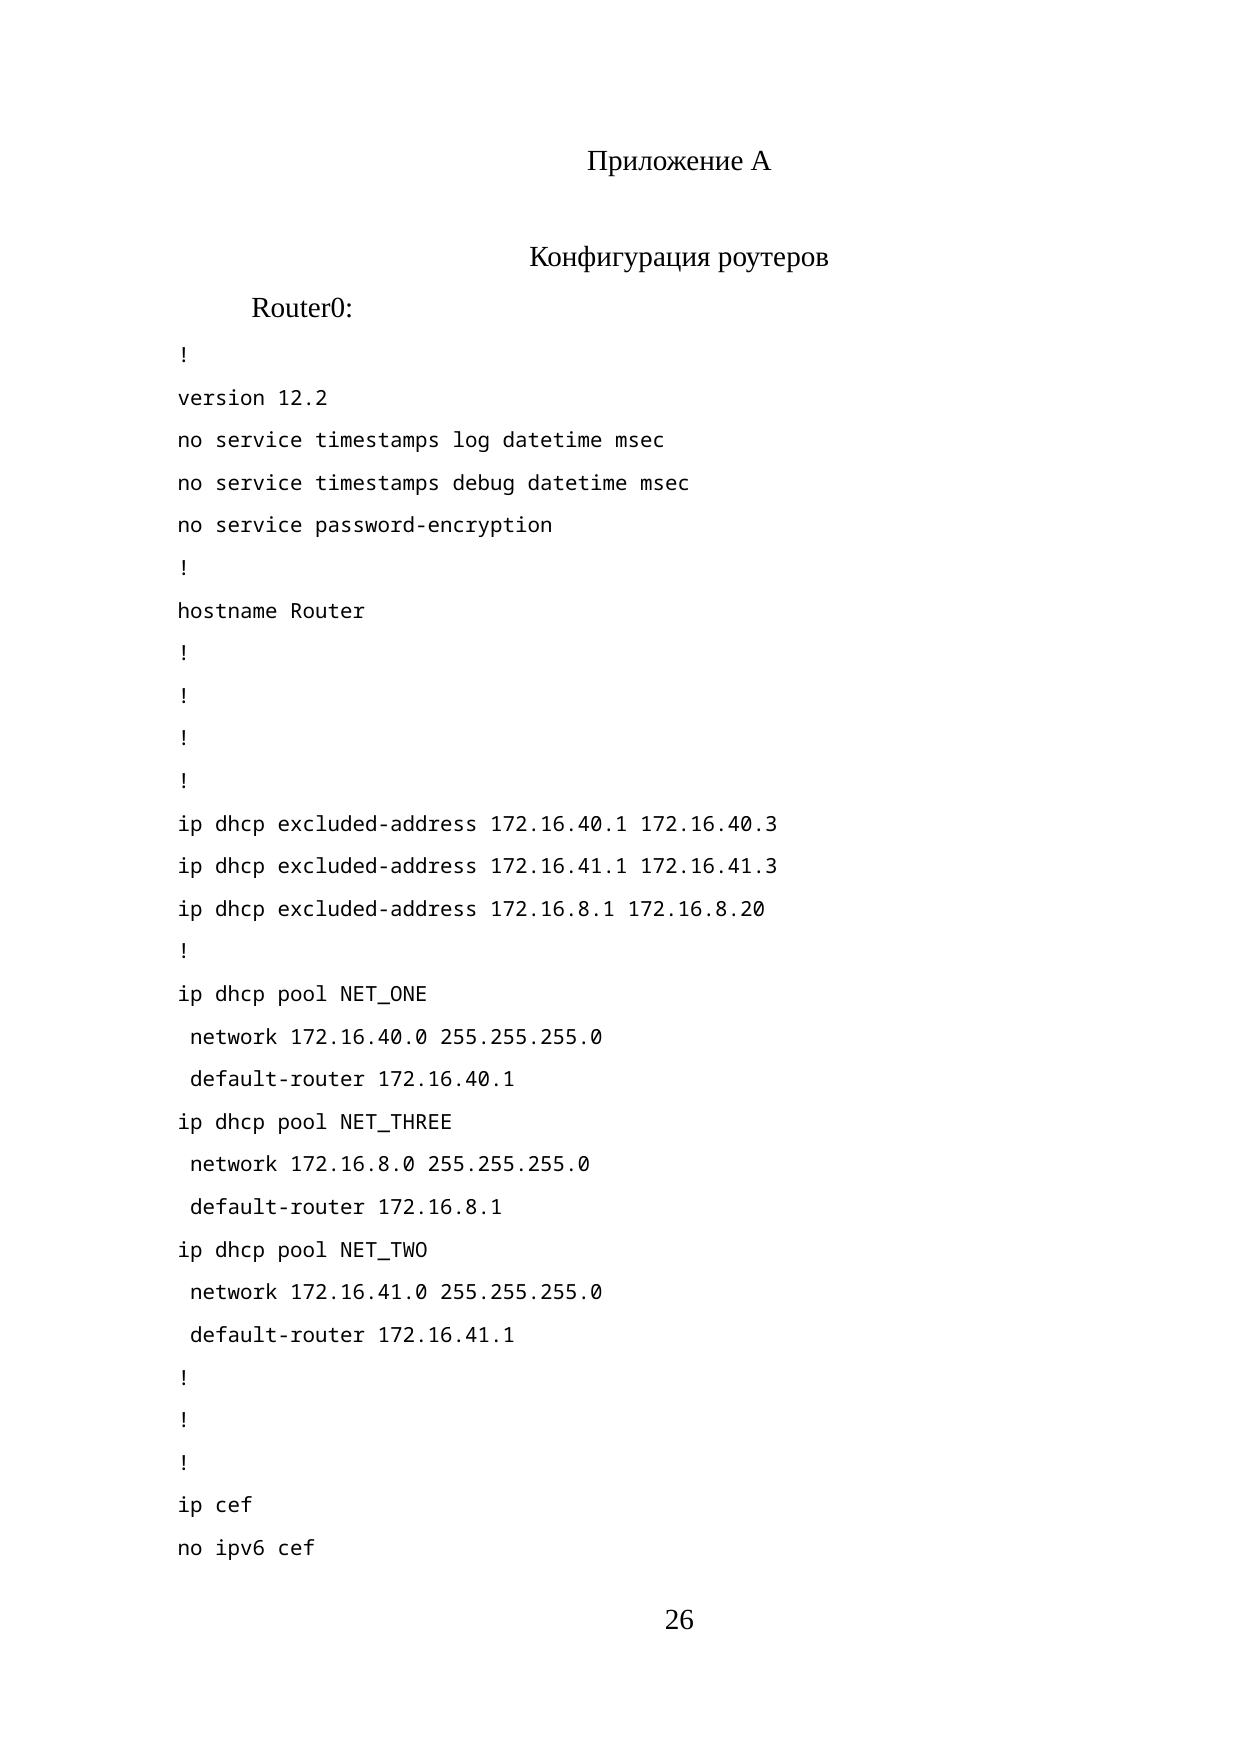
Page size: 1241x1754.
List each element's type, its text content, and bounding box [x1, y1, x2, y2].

text no ipv6 cef [177, 1533, 1181, 1561]
text ! [177, 553, 1181, 582]
text network 172.16.40.0 255.255.255.0 [177, 1022, 1181, 1050]
text Конфигурация роутеров [177, 239, 1181, 273]
text default-router 172.16.41.1 [177, 1320, 1181, 1348]
text default-router 172.16.8.1 [177, 1192, 1181, 1221]
subtitle Приложение А [177, 143, 1181, 177]
text hostname Router [177, 596, 1181, 624]
text ! [177, 1405, 1181, 1434]
text ip dhcp pool NET_THREE [177, 1107, 1181, 1135]
text ip dhcp excluded-address 172.16.41.1 172.16.41.3 [177, 851, 1181, 880]
text ip dhcp pool NET_TWO [177, 1235, 1181, 1263]
text ip dhcp excluded-address 172.16.8.1 172.16.8.20 [177, 894, 1181, 922]
text ! [177, 766, 1181, 794]
text version 12.2 [177, 383, 1181, 411]
text no service timestamps log datetime msec [177, 425, 1181, 454]
text ip cef [177, 1490, 1181, 1519]
text ! [177, 723, 1181, 752]
text network 172.16.41.0 255.255.255.0 [177, 1277, 1181, 1306]
text default-router 172.16.40.1 [177, 1064, 1181, 1093]
text ! [177, 681, 1181, 709]
text no service timestamps debug datetime msec [177, 468, 1181, 496]
text ! [177, 1448, 1181, 1476]
text ! [177, 1363, 1181, 1391]
text ! [177, 937, 1181, 965]
text ! [177, 638, 1181, 667]
text network 172.16.8.0 255.255.255.0 [177, 1149, 1181, 1178]
text no service password-encryption [177, 511, 1181, 539]
text ! [177, 340, 1181, 368]
text ip dhcp excluded-address 172.16.40.1 172.16.40.3 [177, 809, 1181, 837]
text ip dhcp pool NET_ONE [177, 979, 1181, 1008]
text Router0: [177, 290, 1181, 323]
